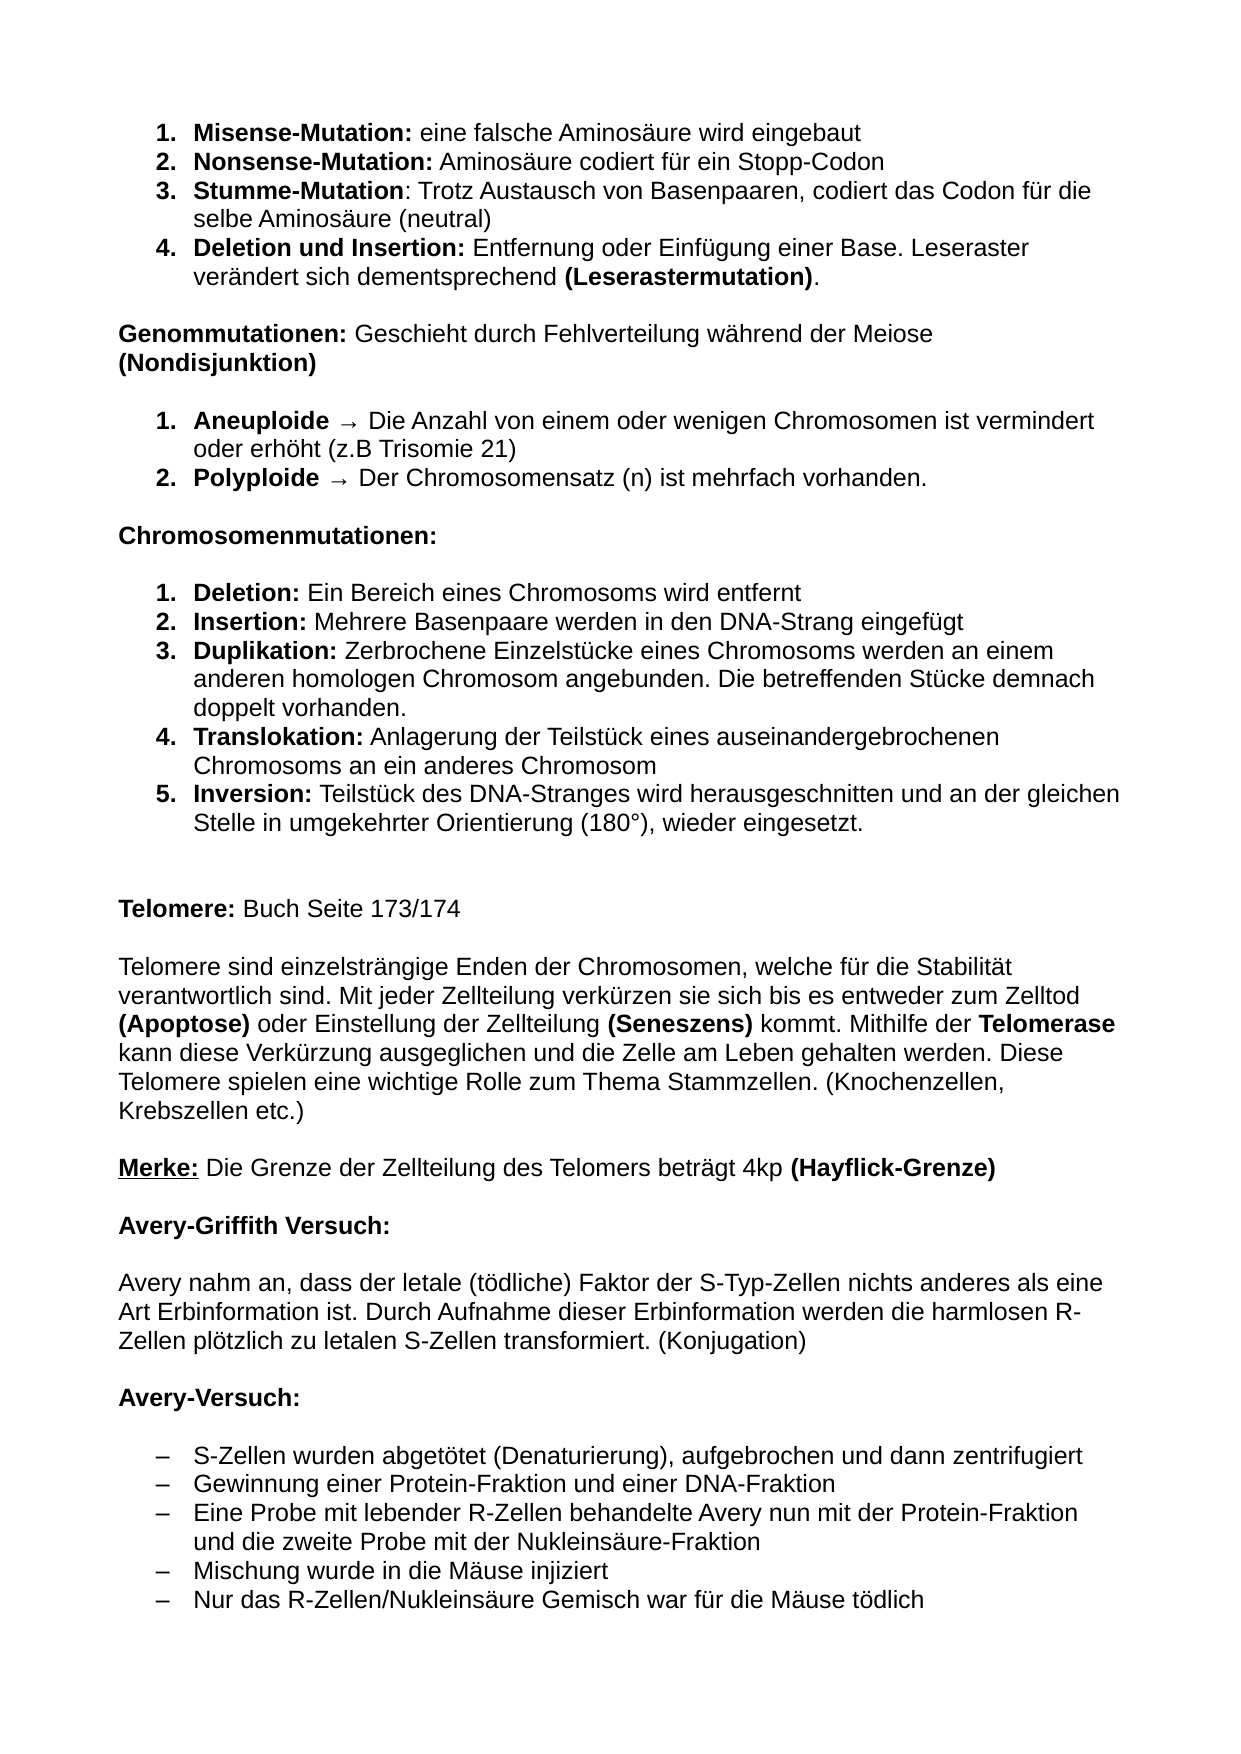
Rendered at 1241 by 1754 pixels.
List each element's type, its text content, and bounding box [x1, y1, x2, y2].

list Translokation: Anlagerung der Teilstück eines auseinandergebrochenen Chromosoms an ein anderes Chromosom [156, 722, 1122, 779]
list Misense-Mutation: eine falsche Aminosäure wird eingebaut [156, 118, 1122, 147]
list Mischung wurde in die Mäuse injiziert [156, 1556, 1122, 1585]
list Nur das R-Zellen/Nukleinsäure Gemisch war für die Mäuse tödlich [156, 1585, 1122, 1614]
text Chromosomenmutationen: [118, 521, 1122, 549]
list Deletion und Insertion: Entfernung oder Einfügung einer Base. Leseraster verändert sich dementsprechend (Leserastermutation). [156, 233, 1122, 291]
list Eine Probe mit lebender R-Zellen behandelte Avery nun mit der Protein-Fraktion und die zweite Probe mit der Nukleinsäure-Fraktion [156, 1498, 1122, 1556]
text Telomere: Buch Seite 173/174 [118, 894, 1122, 923]
text Genommutationen: Geschieht durch Fehlverteilung während der Meiose (Nondisjunktion) [118, 319, 1122, 377]
list Stumme-Mutation: Trotz Austausch von Basenpaaren, codiert das Codon für die selbe Aminosäure (neutral) [156, 176, 1122, 233]
text Telomere sind einzelsträngige Enden der Chromosomen, welche für die Stabilität verantwortlich sind. Mit jeder Zellteilung verkürzen sie sich bis es entweder zum Zelltod (Apoptose) oder Einstellung der Zellteilung (Seneszens) kommt. Mithilfe der Telomerase kann diese Verkürzung ausgeglichen und die Zelle am Leben gehalten werden. Diese Telomere spielen eine wichtige Rolle zum Thema Stammzellen. (Knochenzellen, Krebszellen etc.) [118, 952, 1122, 1124]
list Nonsense-Mutation: Aminosäure codiert für ein Stopp-Codon [156, 147, 1122, 176]
list Insertion: Mehrere Basenpaare werden in den DNA-Strang eingefügt [156, 607, 1122, 636]
list Deletion: Ein Bereich eines Chromosoms wird entfernt [156, 578, 1122, 607]
list S-Zellen wurden abgetötet (Denaturierung), aufgebrochen und dann zentrifugiert [156, 1441, 1122, 1469]
list Inversion: Teilstück des DNA-Stranges wird herausgeschnitten und an der gleichen Stelle in umgekehrter Orientierung (180°), wieder eingesetzt. [156, 779, 1122, 837]
text Merke: Die Grenze der Zellteilung des Telomers beträgt 4kp (Hayflick-Grenze) [118, 1153, 1122, 1182]
list Duplikation: Zerbrochene Einzelstücke eines Chromosoms werden an einem anderen homologen Chromosom angebunden. Die betreffenden Stücke demnach doppelt vorhanden. [156, 636, 1122, 722]
text Avery-Versuch: [118, 1383, 1122, 1412]
list Aneuploide → Die Anzahl von einem oder wenigen Chromosomen ist vermindert oder erhöht (z.B Trisomie 21) [156, 406, 1122, 463]
text Avery nahm an, dass der letale (tödliche) Faktor der S-Typ-Zellen nichts anderes als eine Art Erbinformation ist. Durch Aufnahme dieser Erbinformation werden die harmlosen R-Zellen plötzlich zu letalen S-Zellen transformiert. (Konjugation) [118, 1268, 1122, 1354]
list Polyploide → Der Chromosomensatz (n) ist mehrfach vorhanden. [156, 463, 1122, 492]
text Avery-Griffith Versuch: [118, 1211, 1122, 1239]
list Gewinnung einer Protein-Fraktion und einer DNA-Fraktion [156, 1469, 1122, 1498]
